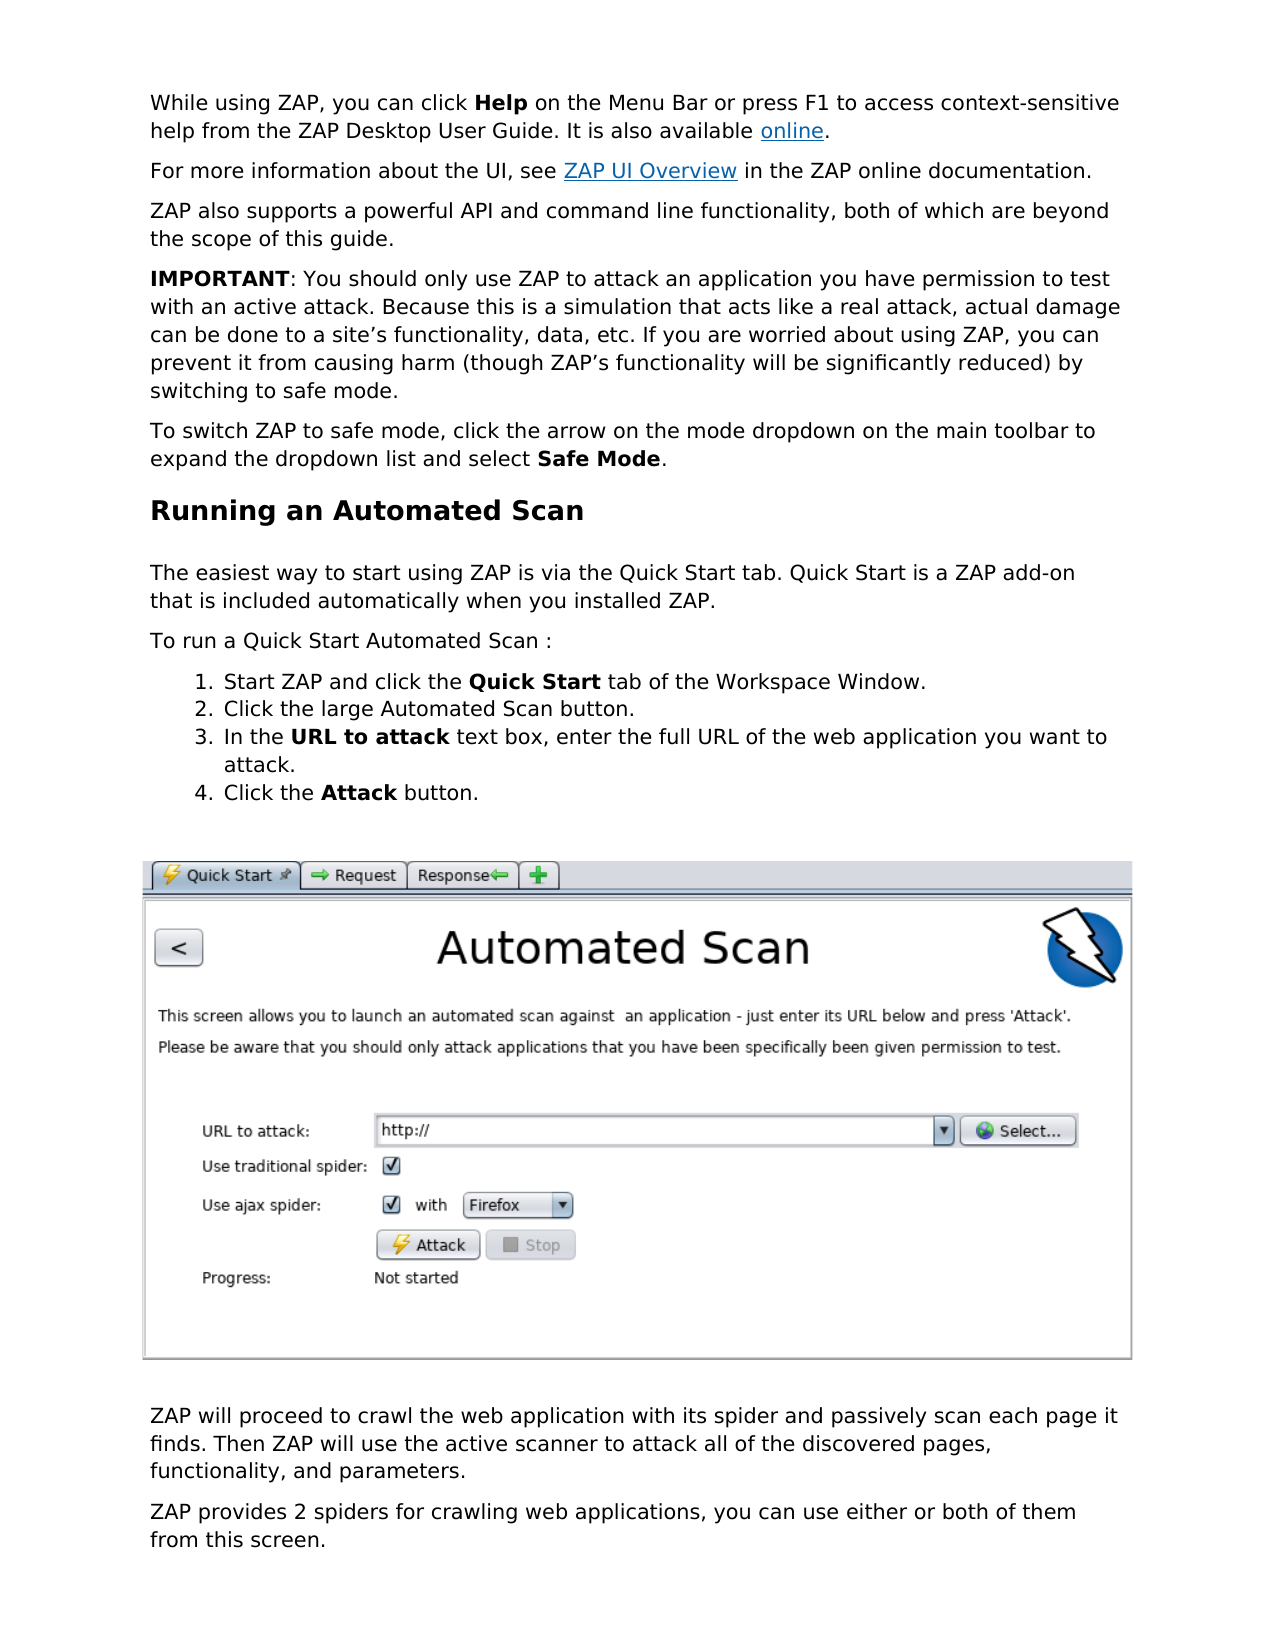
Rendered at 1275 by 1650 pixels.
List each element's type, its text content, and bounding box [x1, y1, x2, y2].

text To run a Quick Start Automated Scan : [150, 629, 1125, 654]
text To switch ZAP to safe mode, click the arrow on the mode dropdown on the main toolbar to expand the dropdown list and select Safe Mode. [150, 419, 1125, 471]
list Click the Attack button. [194, 781, 1125, 805]
text While using ZAP, you can click Help on the Menu Bar or press F1 to access context-sensitive help from the ZAP Desktop User Guide. It is also available online. [150, 91, 1125, 143]
list Click the large Automated Scan button. [194, 697, 1125, 722]
text For more information about the UI, see ZAP UI Overview in the ZAP online documentation. [150, 159, 1125, 183]
text ZAP also supports a powerful API and command line functionality, both of which are beyond the scope of this guide. [150, 199, 1125, 251]
list Start ZAP and click the Quick Start tab of the Workspace Window. [194, 670, 1125, 694]
list In the URL to attack text box, enter the full URL of the web application you want to attack. [194, 725, 1125, 777]
text The easiest way to start using ZAP is via the Quick Start tab. Quick Start is a ZAP add-on that is included automatically when you installed ZAP. [150, 561, 1125, 613]
text IMPORTANT: You should only use ZAP to attack an application you have permission to test with an active attack. Because this is a simulation that acts like a real attack, actual damage can be done to a site’s functionality, data, etc. If you are worried about using ZAP, you can prevent it from causing harm (though ZAP’s functionality will be significantly reduced) by switching to safe mode. [150, 267, 1125, 403]
text ZAP will proceed to crawl the web application with its spider and passively scan each page it finds. Then ZAP will use the active scanner to attack all of the discovered pages, functionality, and parameters. [150, 1404, 1125, 1484]
text ZAP provides 2 spiders for crawling web applications, you can use either or both of them from this screen. [150, 1500, 1125, 1552]
subtitle Running an Automated Scan [150, 496, 1125, 527]
